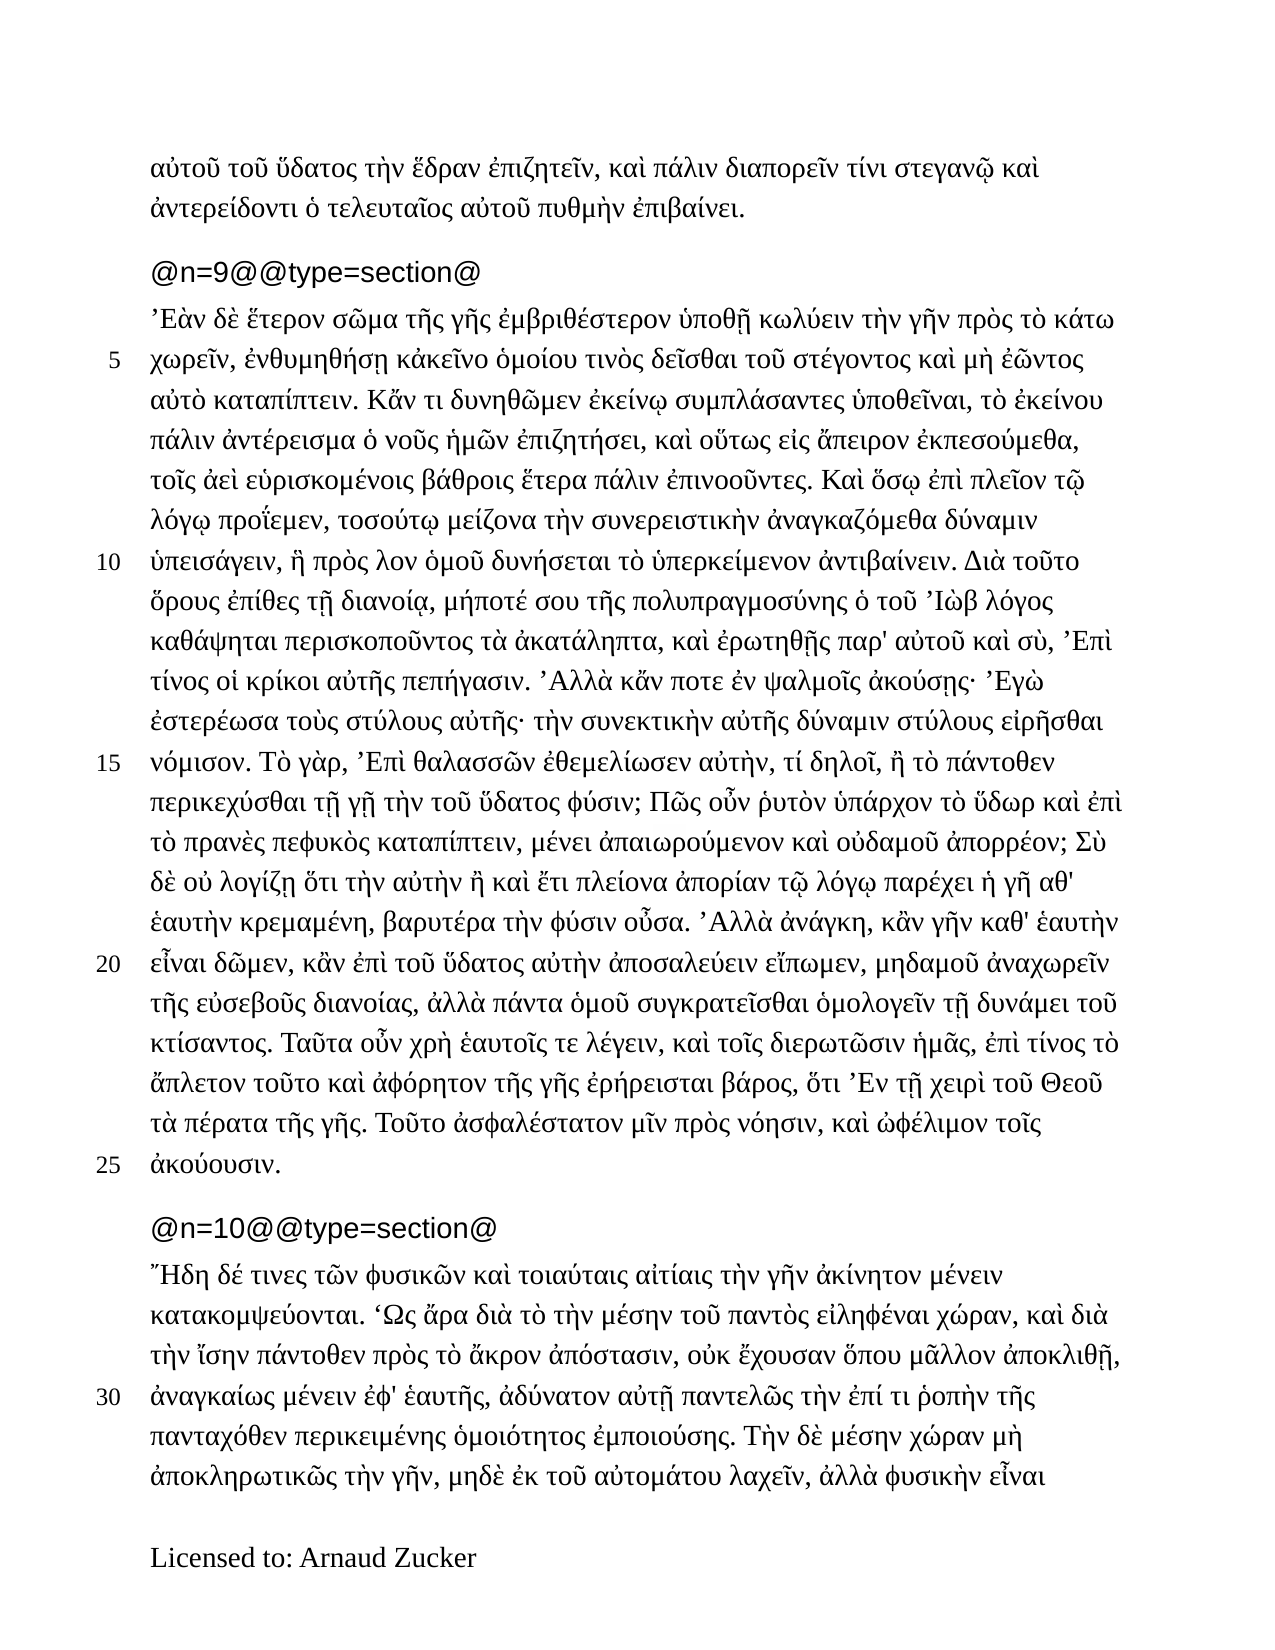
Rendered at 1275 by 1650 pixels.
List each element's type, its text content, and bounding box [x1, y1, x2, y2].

subtitle @n=9@@type=section@ [150, 255, 1125, 289]
subtitle @n=10@@type=section@ [150, 1211, 1125, 1244]
text αὐτοῦ τοῦ ὕδατος τὴν ἕδραν ἐπιζητεῖν, καὶ πάλιν διαπορεῖν τίνι στεγανῷ καὶ ἀντερείδοντι ὁ τελευταῖος αὐτοῦ πυθμὴν ἐπιβαίνει. [150, 150, 1125, 224]
text ’Εὰν δὲ ἕτερον σῶμα τῆς γῆς ἐμβριθέστερον ὑποθῇ κωλύειν τὴν γῆν πρὸς τὸ κάτω χωρεῖν, ἐνθυμηθήσῃ κἀκεῖνο ὁμοίου τινὸς δεῖσθαι τοῦ στέγοντος καὶ μὴ ἐῶντος αὐτὸ καταπίπτειν. Κἄν τι δυνηθῶμεν ἐκείνῳ συμπλάσαντες ὑποθεῖναι, τὸ ἐκείνου πάλιν ἀντέρεισμα ὁ νοῦς ἡμῶν ἐπιζητήσει, καὶ οὕτως εἰς ἄπειρον ἐκπεσούμεθα, τοῖς ἀεὶ εὑρισκομένοις βάθροις ἕτερα πάλιν ἐπινοοῦντες. Καὶ ὅσῳ ἐπὶ πλεῖον τῷ λόγῳ προΐεμεν, τοσούτῳ μείζονα τὴν συνερειστικὴν ἀναγκαζόμεθα δύναμιν ὑπεισάγειν, ἣ πρὸς λον ὁμοῦ δυνήσεται τὸ ὑπερκείμενον ἀντιβαίνειν. Διὰ τοῦτο ὅρους ἐπίθες τῇ διανοίᾳ, μήποτέ σου τῆς πολυπραγμοσύνης ὁ τοῦ ’Ιὼβ λόγος καθάψηται περισκοποῦντος τὰ ἀκατάληπτα, καὶ ἐρωτηθῇς παρ' αὐτοῦ καὶ σὺ, ’Επὶ τίνος οἱ κρίκοι αὐτῆς πεπήγασιν. ’Αλλὰ κἄν ποτε ἐν ψαλμοῖς ἀκούσῃς· ’Εγὼ ἐστερέωσα τοὺς στύλους αὐτῆς· τὴν συνεκτικὴν αὐτῆς δύναμιν στύλους εἰρῆσθαι νόμισον. Τὸ γὰρ, ’Επὶ θαλασσῶν ἐθεμελίωσεν αὐτὴν, τί δηλοῖ, ἢ τὸ πάντοθεν περικεχύσθαι τῇ γῇ τὴν τοῦ ὕδατος ϕύσιν; Πῶς οὖν ῥυτὸν ὑπάρχον τὸ ὕδωρ καὶ ἐπὶ τὸ πρανὲς πεϕυκὸς καταπίπτειν, μένει ἀπαιωρούμενον καὶ οὐδαμοῦ ἀπορρέον; Σὺ δὲ οὐ λογίζῃ ὅτι τὴν αὐτὴν ἢ καὶ ἔτι πλείονα ἀπορίαν τῷ λόγῳ παρέχει ἡ γῆ αθ' ἑαυτὴν κρεμαμένη, βαρυτέρα τὴν ϕύσιν οὖσα. ’Αλλὰ ἀνάγκη, κἂν γῆν καθ' ἑαυτὴν εἶναι δῶμεν, κἂν ἐπὶ τοῦ ὕδατος αὐτὴν ἀποσαλεύειν εἴπωμεν, μηδαμοῦ ἀναχωρεῖν τῆς εὐσεβοῦς διανοίας, ἀλλὰ πάντα ὁμοῦ συγκρατεῖσθαι ὁμολογεῖν τῇ δυνάμει τοῦ κτίσαντος. Ταῦτα οὖν χρὴ ἑαυτοῖς τε λέγειν, καὶ τοῖς διερωτῶσιν ἡμᾶς, ἐπὶ τίνος τὸ ἄπλετον τοῦτο καὶ ἀϕόρητον τῆς γῆς ἐρήρεισται βάρος, ὅτι ’Εν τῇ χειρὶ τοῦ Θεοῦ τὰ πέρατα τῆς γῆς. Τοῦτο ἀσϕαλέστατον μῖν πρὸς νόησιν, καὶ ὠϕέλιμον τοῖς ἀκούουσιν. [150, 301, 1125, 1179]
text ῎Ηδη δέ τινες τῶν ϕυσικῶν καὶ τοιαύταις αἰτίαις τὴν γῆν ἀκίνητον μένειν κατακομψεύονται. ‘Ως ἄρα διὰ τὸ τὴν μέσην τοῦ παντὸς εἰληϕέναι χώραν, καὶ διὰ τὴν ἴσην πάντοθεν πρὸς τὸ ἄκρον ἀπόστασιν, οὐκ ἔχουσαν ὅπου μᾶλλον ἀποκλιθῇ, ἀναγκαίως μένειν ἐϕ' ἑαυτῆς, ἀδύνατον αὐτῇ παντελῶς τὴν ἐπί τι ῥοπὴν τῆς πανταχόθεν περικειμένης ὁμοιότητος ἐμποιούσης. Τὴν δὲ μέσην χώραν μὴ ἀποκληρωτικῶς τὴν γῆν, μηδὲ ἐκ τοῦ αὐτομάτου λαχεῖν, ἀλλὰ ϕυσικὴν εἶναι [150, 1257, 1125, 1492]
